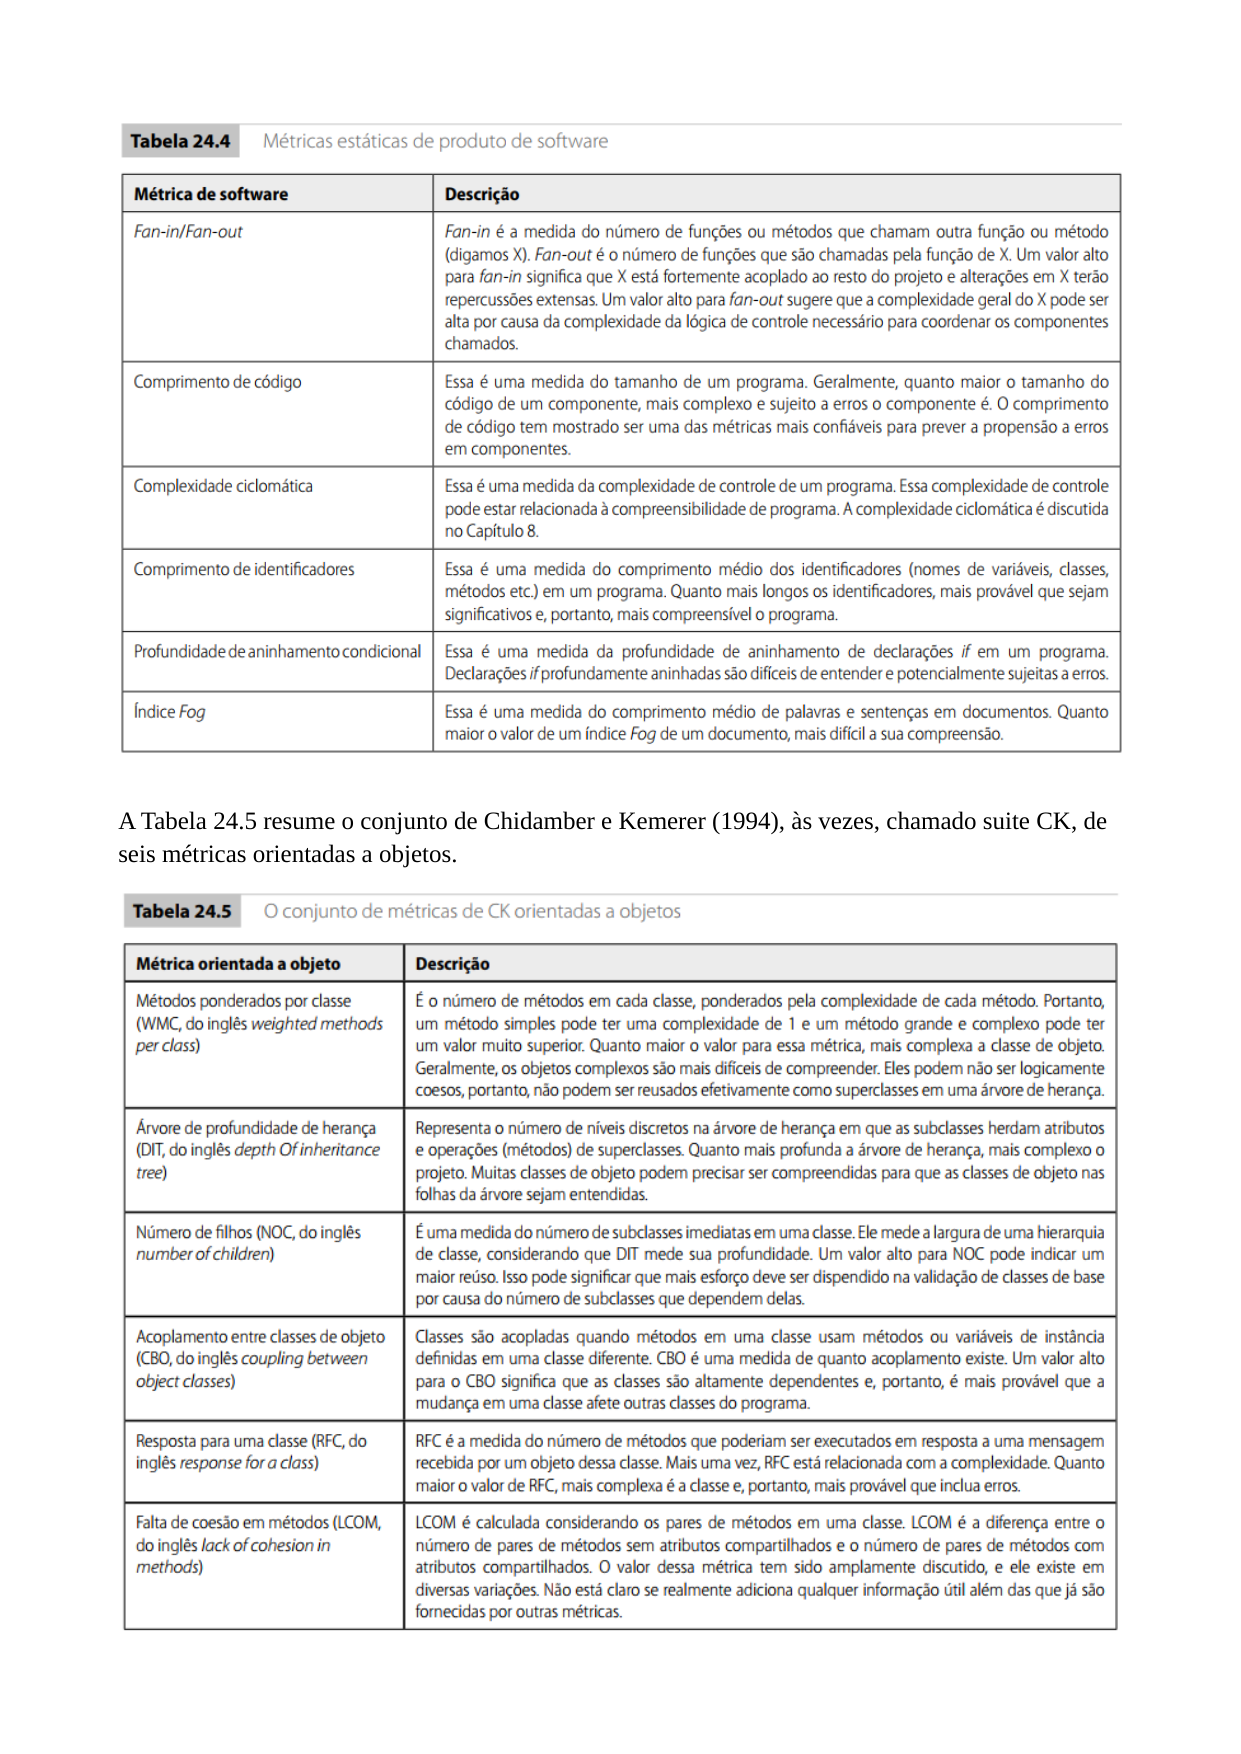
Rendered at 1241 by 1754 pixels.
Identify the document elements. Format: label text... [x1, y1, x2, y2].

text A Tabela 24.5 resume o conjunto de Chidamber e Kemerer (1994), às vezes, chamado suite CK, de seis métricas orientadas a objetos. [118, 806, 1122, 868]
picture [118, 118, 1123, 755]
picture [118, 886, 1123, 1634]
